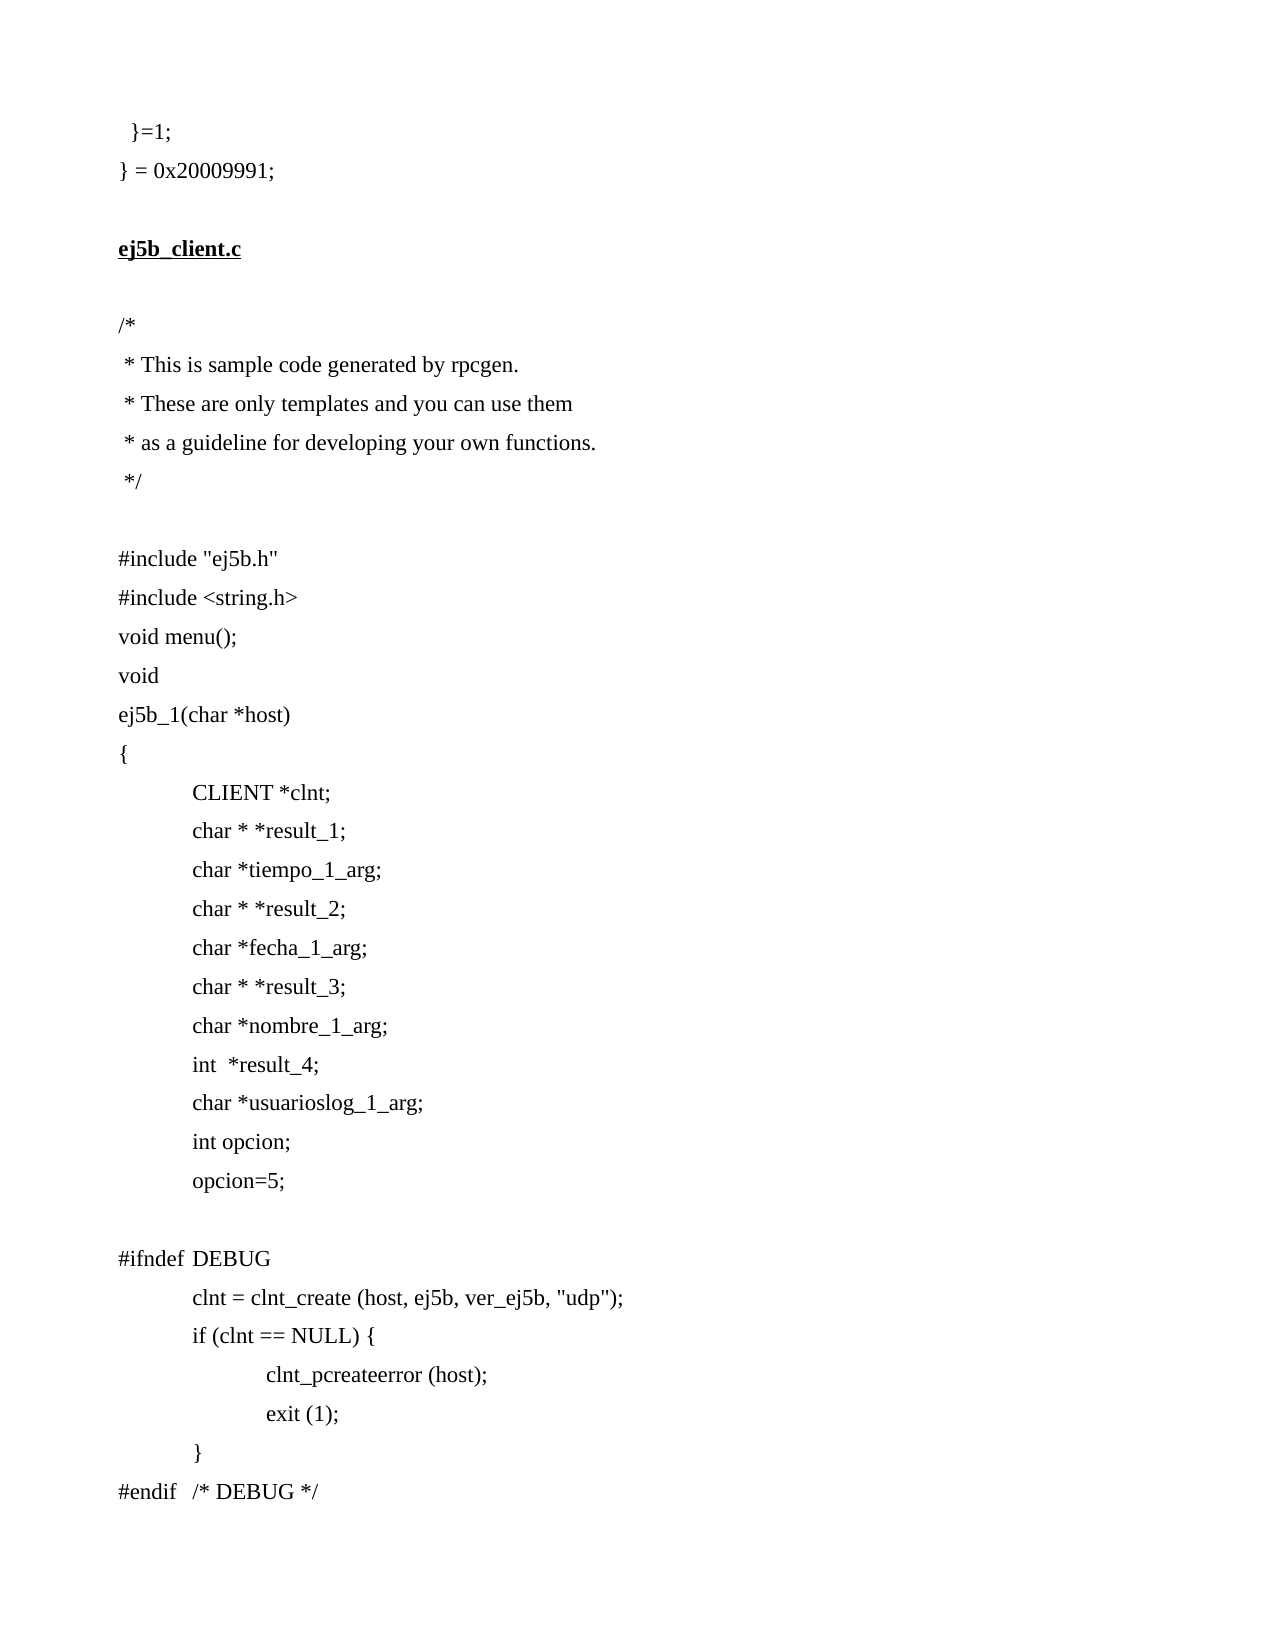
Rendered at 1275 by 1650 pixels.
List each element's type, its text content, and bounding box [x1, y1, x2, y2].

text * as a guideline for developing your own functions. [118, 429, 1157, 455]
text #include <string.h> [118, 584, 1157, 611]
text clnt = clnt_create (host, ej5b, ver_ej5b, "udp"); [118, 1284, 1157, 1310]
text opcion=5; [118, 1167, 1157, 1193]
text char * *result_2; [118, 895, 1157, 922]
text /* [118, 312, 1157, 339]
text clnt_pcreateerror (host); [118, 1361, 1157, 1388]
text CLIENT *clnt; [118, 779, 1157, 805]
text * These are only templates and you can use them [118, 390, 1157, 416]
text ej5b_client.c [118, 235, 1157, 261]
text char *tiempo_1_arg; [118, 856, 1157, 883]
text }=1; [118, 118, 1157, 144]
text } [118, 1439, 1157, 1466]
text #ifndef DEBUG [118, 1245, 1157, 1271]
text exit (1); [118, 1400, 1157, 1427]
text #endif /* DEBUG */ [118, 1478, 1157, 1504]
text void [118, 662, 1157, 688]
text } = 0x20009991; [118, 157, 1157, 183]
text char * *result_3; [118, 973, 1157, 999]
text */ [118, 468, 1157, 494]
text if (clnt == NULL) { [118, 1323, 1157, 1349]
text ej5b_1(char *host) [118, 701, 1157, 727]
text char * *result_1; [118, 817, 1157, 844]
text char *usuarioslog_1_arg; [118, 1089, 1157, 1116]
text int opcion; [118, 1128, 1157, 1155]
text char *nombre_1_arg; [118, 1012, 1157, 1038]
text char *fecha_1_arg; [118, 934, 1157, 960]
text #include "ej5b.h" [118, 546, 1157, 572]
text * This is sample code generated by rpcgen. [118, 351, 1157, 378]
text void menu(); [118, 623, 1157, 649]
text int *result_4; [118, 1051, 1157, 1077]
text { [118, 740, 1157, 766]
